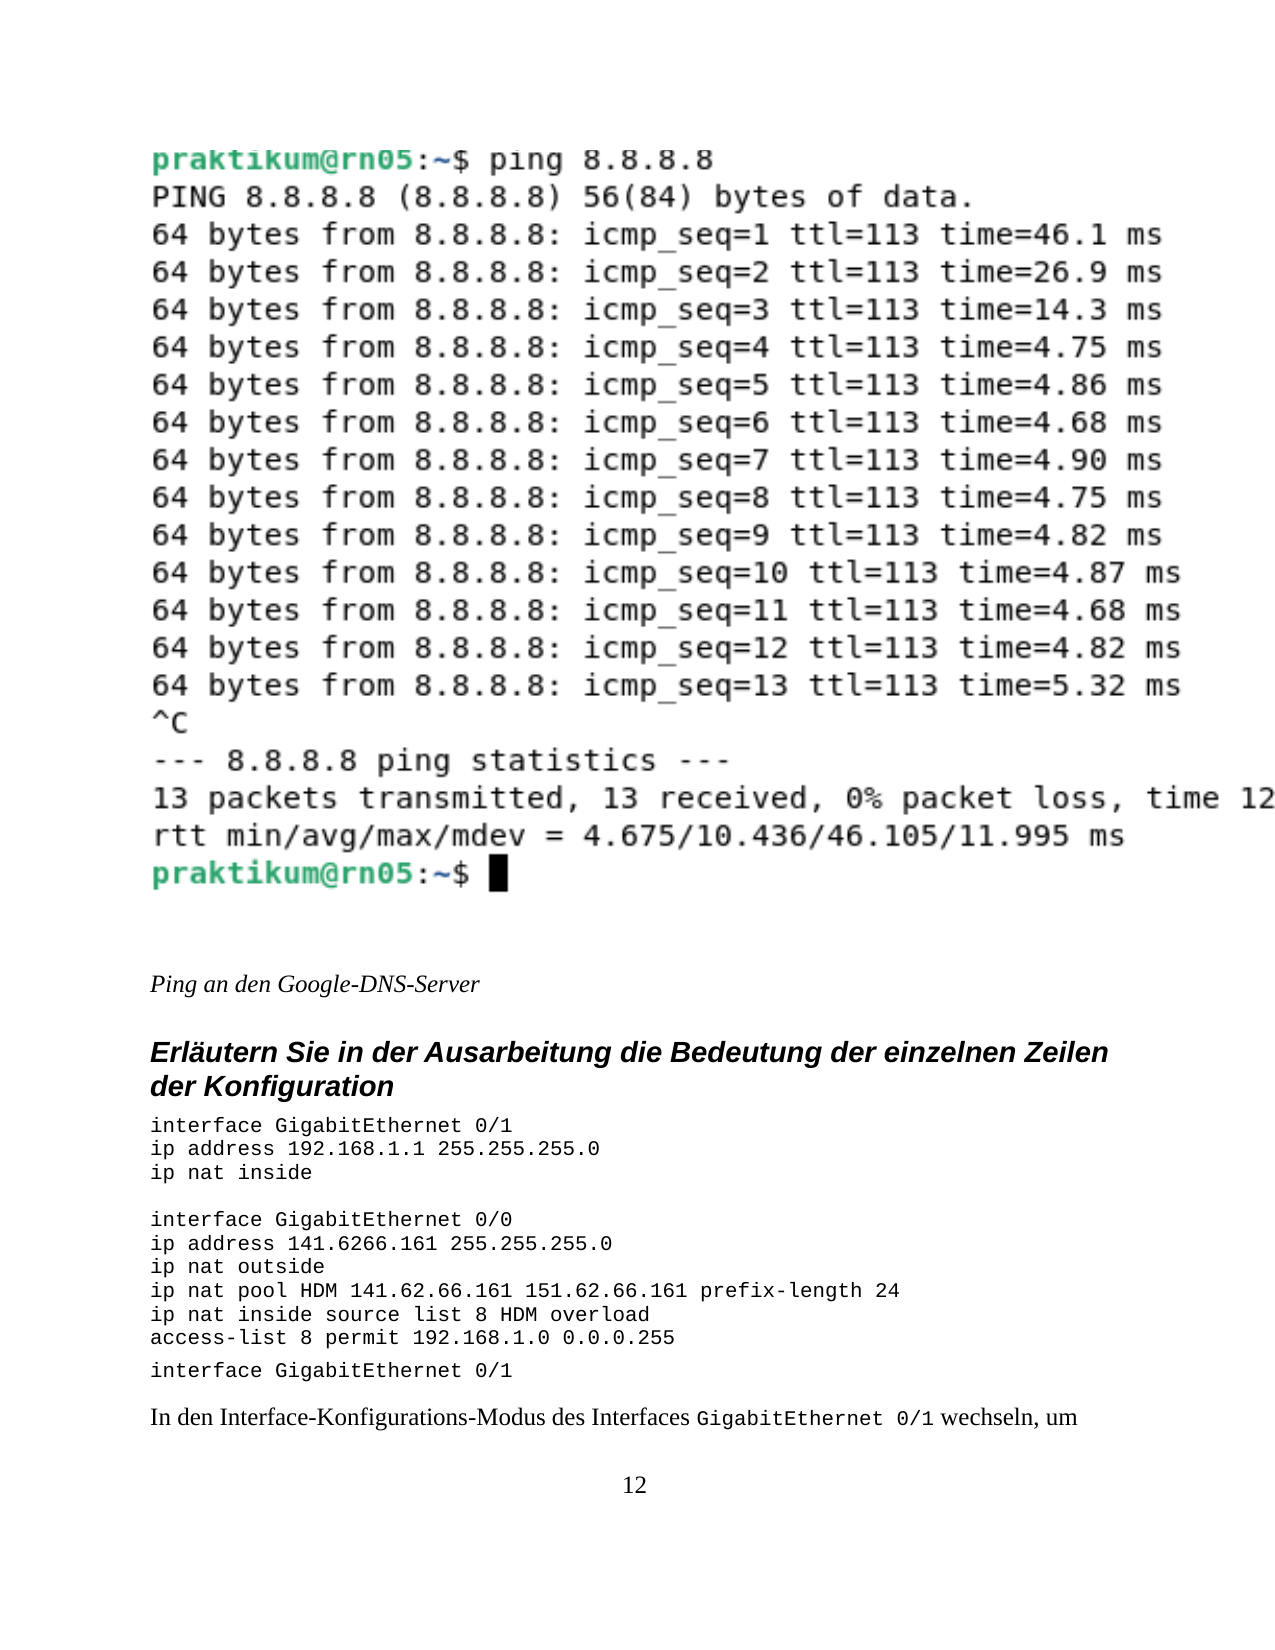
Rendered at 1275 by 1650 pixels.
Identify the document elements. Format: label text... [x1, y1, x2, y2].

text ip nat inside [150, 1162, 1125, 1186]
text In den Interface-Konfigurations-Modus des Interfaces GigabitEthernet 0/1 wechseln, um [150, 1402, 1125, 1431]
text ip nat outside [150, 1256, 1125, 1280]
text interface GigabitEthernet 0/1 [150, 1360, 1125, 1384]
text access-list 8 permit 192.168.1.0 0.0.0.255 [150, 1327, 1125, 1351]
text interface GigabitEthernet 0/1 [150, 1114, 1125, 1138]
text ip address 192.168.1.1 255.255.255.0 [150, 1138, 1125, 1162]
text ip nat inside source list 8 HDM overload [150, 1304, 1125, 1327]
text Ping an den Google-DNS-Server [150, 969, 1125, 997]
text ip address 141.6266.161 255.255.255.0 [150, 1233, 1125, 1256]
picture [150, 150, 1275, 957]
text ip nat pool HDM 141.62.66.161 151.62.66.161 prefix-length 24 [150, 1280, 1125, 1304]
text interface GigabitEthernet 0/0 [150, 1209, 1125, 1233]
subtitle Erläutern Sie in der Ausarbeitung die Bedeutung der einzelnen Zeilen der Konfiguration [150, 1035, 1125, 1102]
